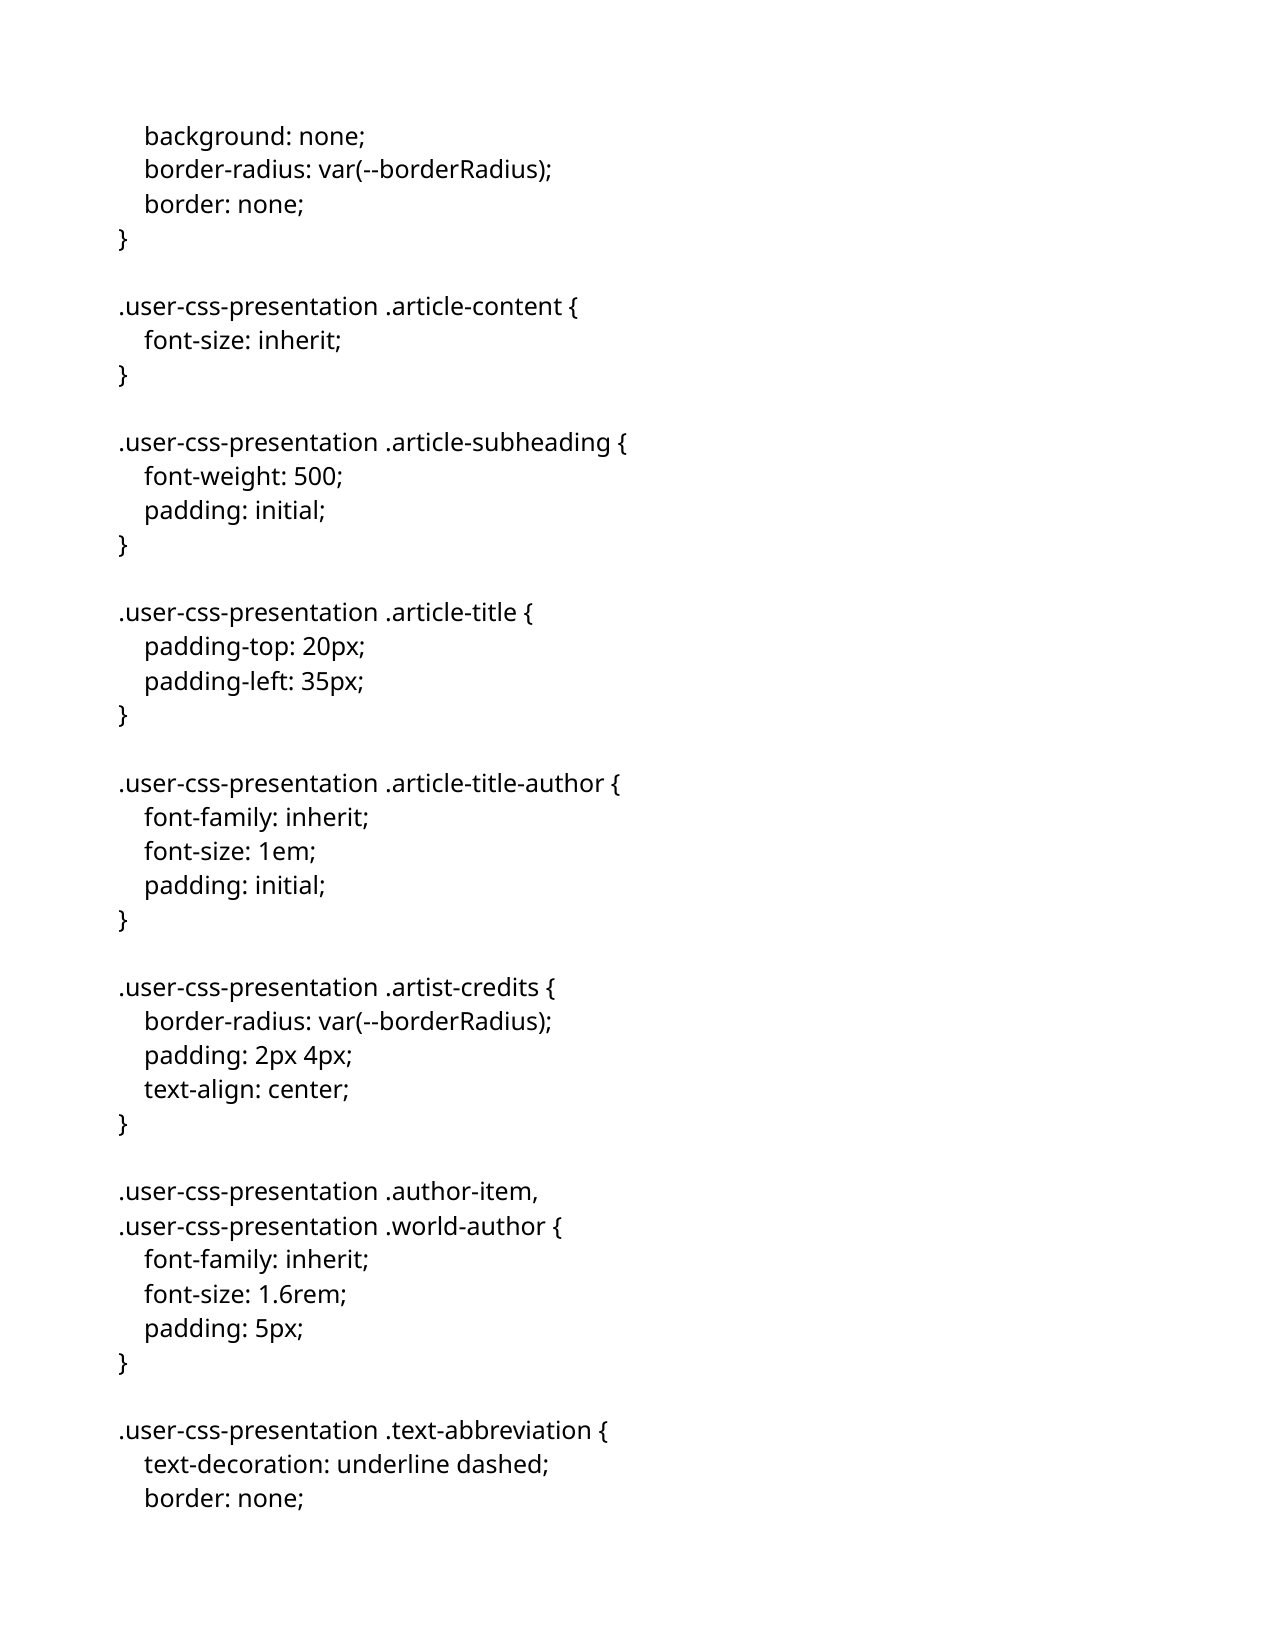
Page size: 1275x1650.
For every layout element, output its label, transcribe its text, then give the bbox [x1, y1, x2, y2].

text padding: initial; [118, 493, 1157, 527]
text font-family: inherit; [118, 799, 1157, 833]
text padding-left: 35px; [118, 663, 1157, 697]
text border: none; [118, 1481, 1157, 1515]
text background: none; [118, 118, 1157, 152]
text .user-css-presentation .article-content { [118, 288, 1157, 322]
text font-size: inherit; [118, 322, 1157, 357]
text padding-top: 20px; [118, 629, 1157, 663]
text .user-css-presentation .article-subheading { [118, 425, 1157, 459]
text border-radius: var(--borderRadius); [118, 152, 1157, 186]
text .user-css-presentation .article-title-author { [118, 765, 1157, 799]
text border: none; [118, 186, 1157, 220]
text font-size: 1.6rem; [118, 1276, 1157, 1310]
text .user-css-presentation .author-item, [118, 1174, 1157, 1208]
text .user-css-presentation .text-abbreviation { [118, 1412, 1157, 1447]
text } [118, 527, 1157, 561]
text } [118, 220, 1157, 254]
text } [118, 357, 1157, 391]
text .user-css-presentation .world-author { [118, 1208, 1157, 1242]
text } [118, 902, 1157, 936]
text padding: 5px; [118, 1310, 1157, 1344]
text } [118, 1344, 1157, 1378]
text text-decoration: underline dashed; [118, 1447, 1157, 1481]
text padding: 2px 4px; [118, 1038, 1157, 1072]
text border-radius: var(--borderRadius); [118, 1004, 1157, 1038]
text } [118, 697, 1157, 731]
text font-family: inherit; [118, 1242, 1157, 1276]
text } [118, 1106, 1157, 1140]
text font-size: 1em; [118, 833, 1157, 867]
text padding: initial; [118, 867, 1157, 902]
text .user-css-presentation .article-title { [118, 595, 1157, 629]
text .user-css-presentation .artist-credits { [118, 970, 1157, 1004]
text text-align: center; [118, 1072, 1157, 1106]
text font-weight: 500; [118, 459, 1157, 493]
